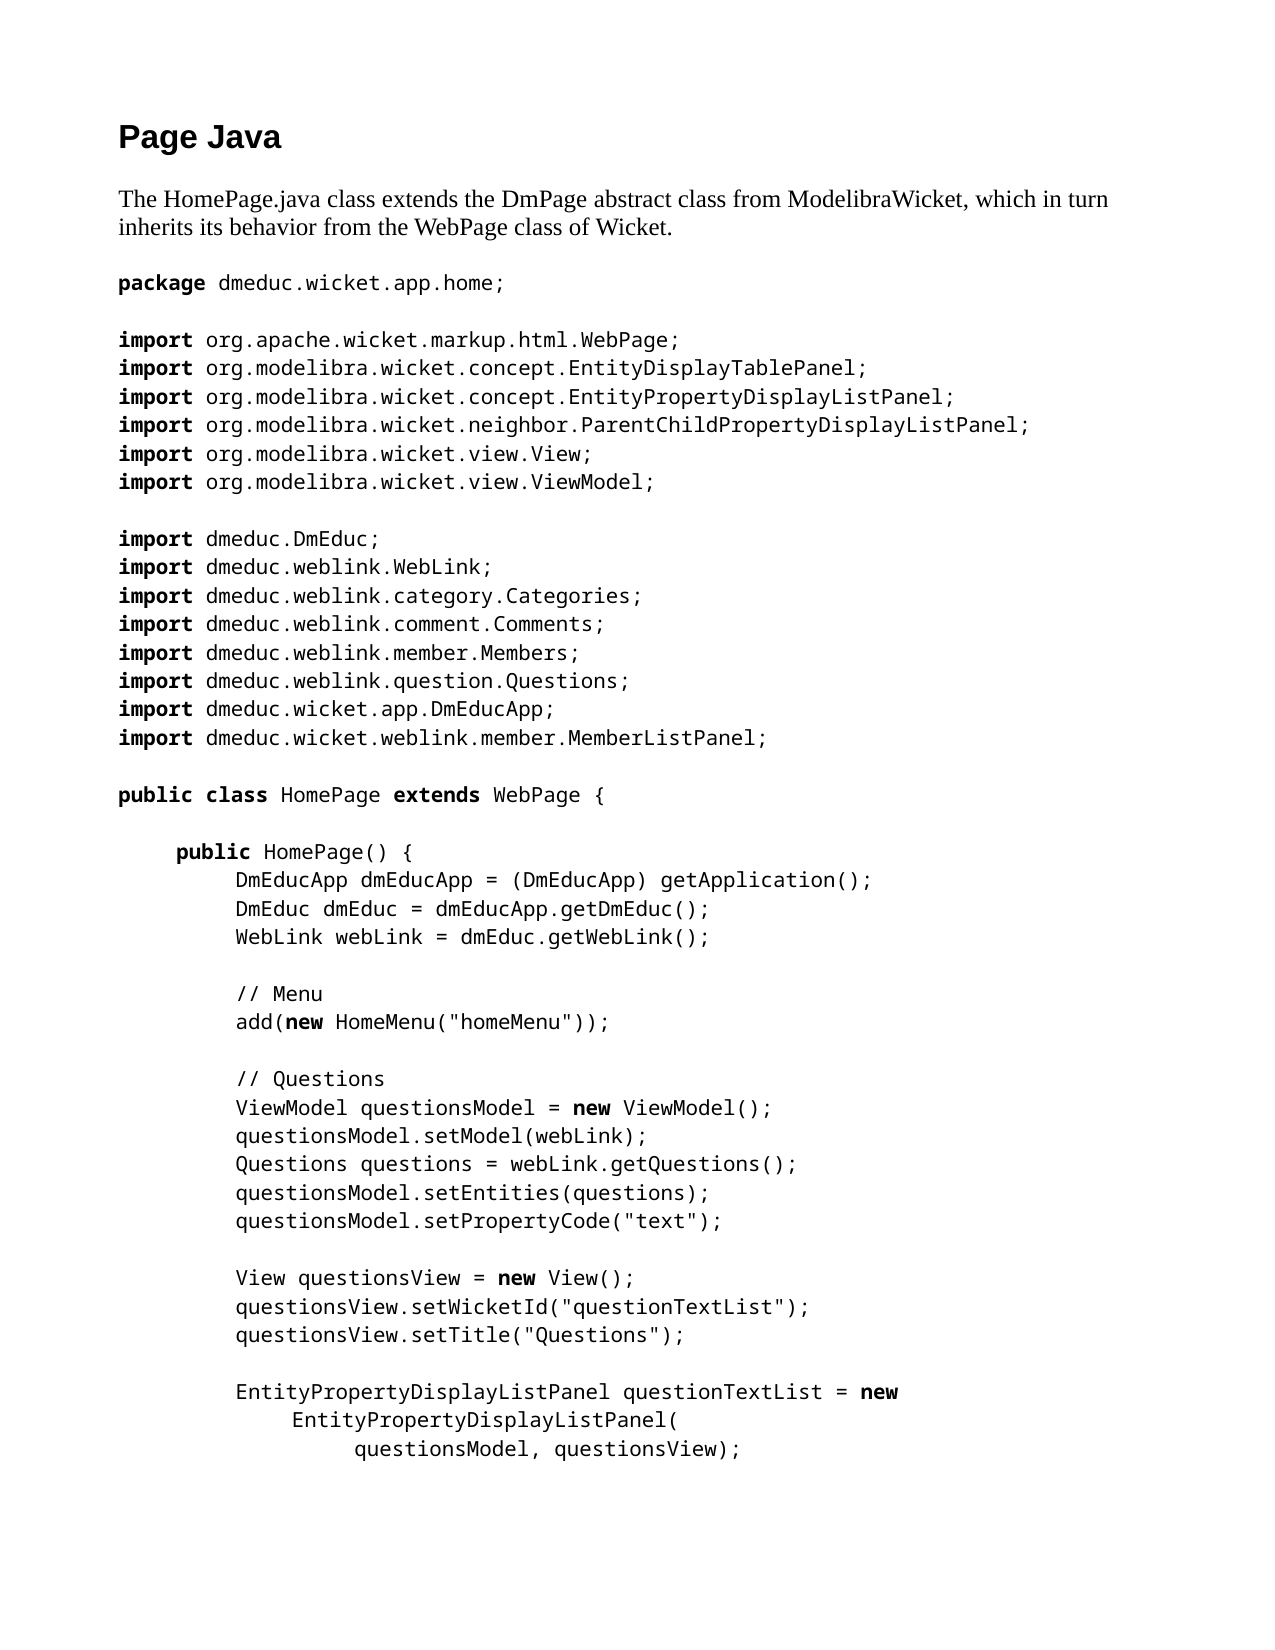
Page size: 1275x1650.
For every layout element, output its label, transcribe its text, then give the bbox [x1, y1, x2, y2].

text import dmeduc.DmEduc; [118, 524, 1157, 552]
text add(new HomeMenu("homeMenu")); [118, 1007, 1157, 1036]
text import org.modelibra.wicket.concept.EntityPropertyDisplayListPanel; [118, 382, 1157, 410]
text import org.apache.wicket.markup.html.WebPage; [118, 325, 1157, 353]
text import dmeduc.weblink.WebLink; [118, 552, 1157, 581]
text import dmeduc.weblink.comment.Comments; [118, 609, 1157, 638]
text questionsModel.setModel(webLink); [118, 1121, 1157, 1149]
text import org.modelibra.wicket.view.View; [118, 439, 1157, 467]
text public class HomePage extends WebPage { [118, 780, 1157, 808]
text questionsView.setWicketId("questionTextList"); [118, 1292, 1157, 1320]
text DmEduc dmEduc = dmEducApp.getDmEduc(); [118, 894, 1157, 922]
text EntityPropertyDisplayListPanel questionTextList = new [118, 1377, 1157, 1406]
text EntityPropertyDisplayListPanel( [118, 1406, 1157, 1434]
text import dmeduc.wicket.app.DmEducApp; [118, 694, 1157, 723]
text import org.modelibra.wicket.view.ViewModel; [118, 467, 1157, 496]
text public HomePage() { [118, 837, 1157, 865]
subtitle Page Java [118, 118, 1157, 155]
text // Questions [118, 1064, 1157, 1093]
text import org.modelibra.wicket.concept.EntityDisplayTablePanel; [118, 353, 1157, 382]
text questionsModel.setPropertyCode("text"); [118, 1206, 1157, 1235]
text import dmeduc.wicket.weblink.member.MemberListPanel; [118, 723, 1157, 751]
text package dmeduc.wicket.app.home; [118, 268, 1157, 296]
text import dmeduc.weblink.category.Categories; [118, 581, 1157, 609]
text // Menu [118, 979, 1157, 1007]
text The HomePage.java class extends the DmPage abstract class from ModelibraWicket, which in turn inherits its behavior from the WebPage class of Wicket. [118, 185, 1157, 240]
text import org.modelibra.wicket.neighbor.ParentChildPropertyDisplayListPanel; [118, 410, 1157, 439]
text WebLink webLink = dmEduc.getWebLink(); [118, 922, 1157, 951]
text View questionsView = new View(); [118, 1263, 1157, 1292]
text Questions questions = webLink.getQuestions(); [118, 1149, 1157, 1178]
text import dmeduc.weblink.member.Members; [118, 638, 1157, 666]
text questionsModel, questionsView); [118, 1434, 1157, 1462]
text DmEducApp dmEducApp = (DmEducApp) getApplication(); [118, 865, 1157, 894]
text import dmeduc.weblink.question.Questions; [118, 666, 1157, 694]
text questionsView.setTitle("Questions"); [118, 1320, 1157, 1349]
text ViewModel questionsModel = new ViewModel(); [118, 1093, 1157, 1121]
text questionsModel.setEntities(questions); [118, 1178, 1157, 1206]
